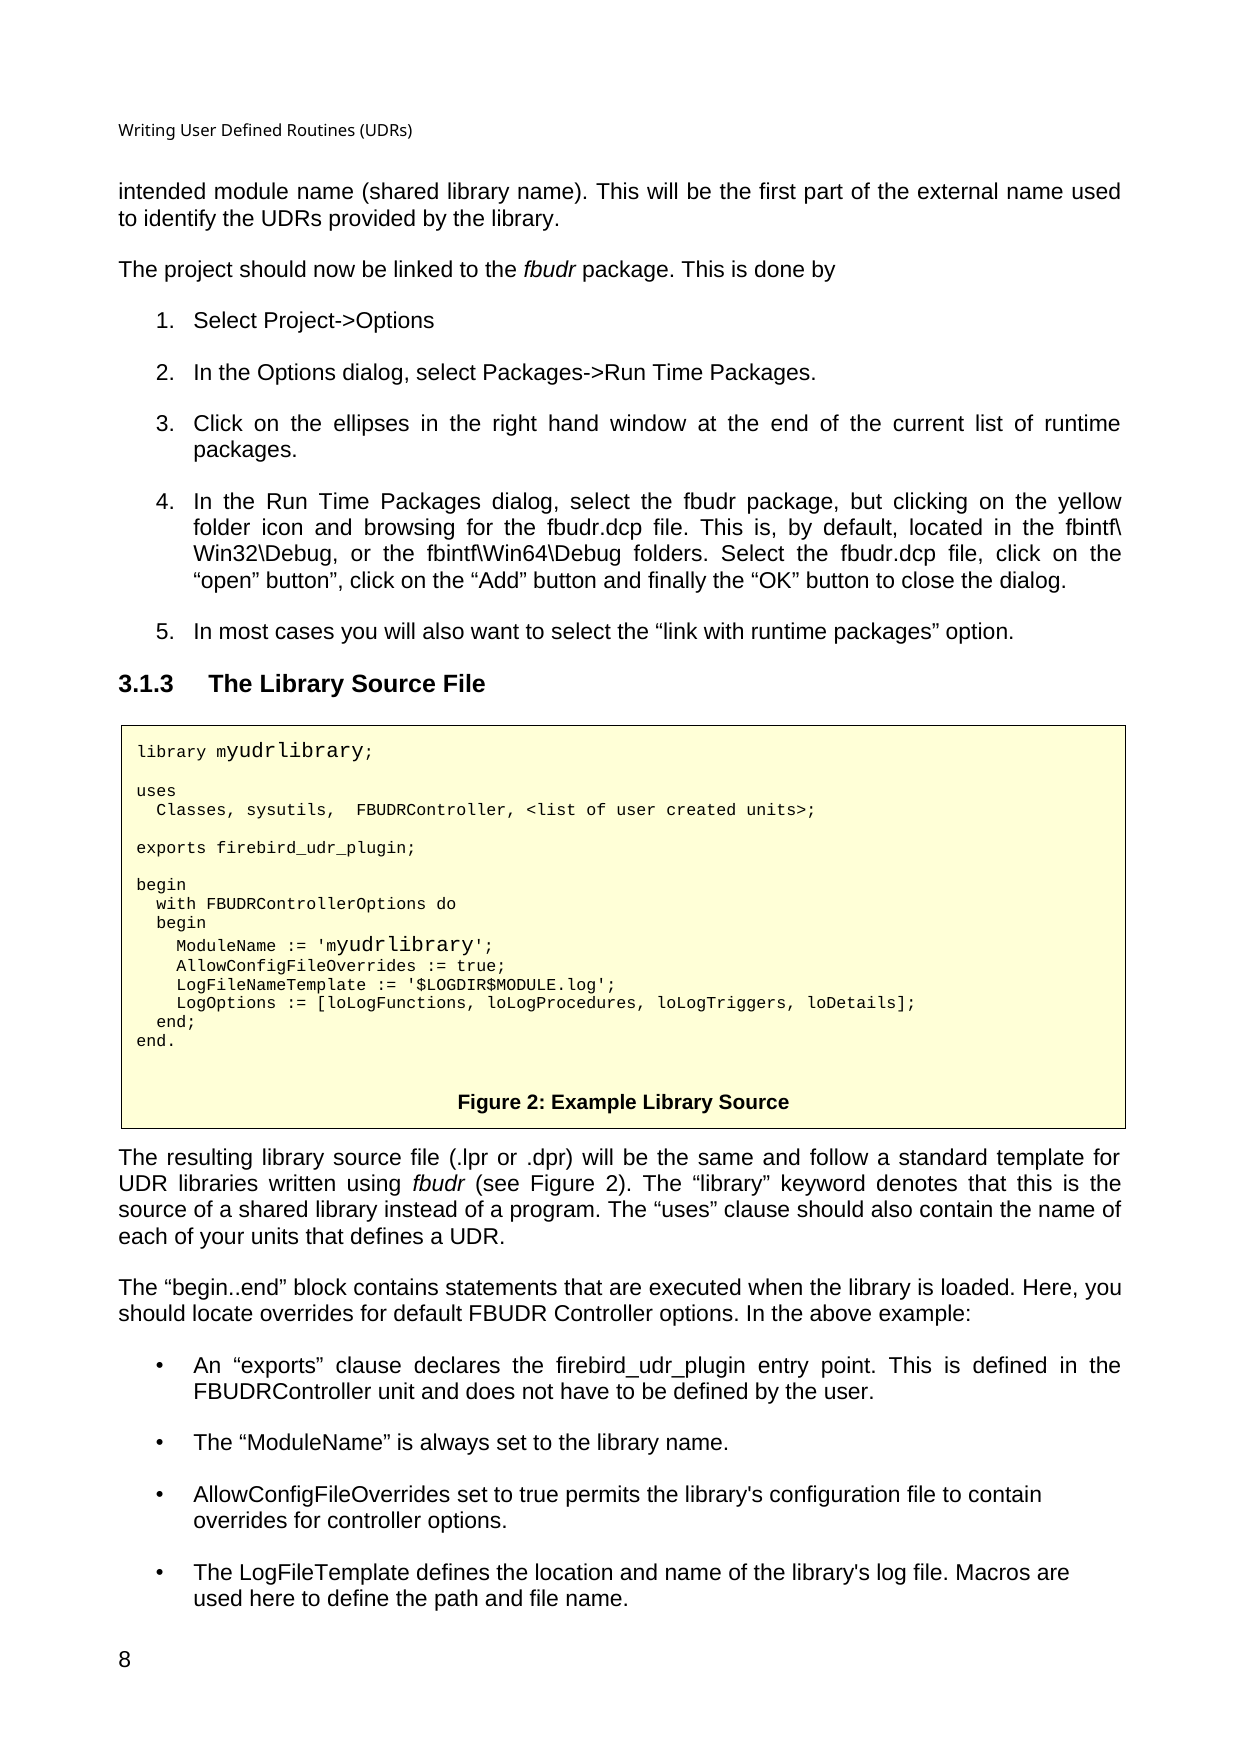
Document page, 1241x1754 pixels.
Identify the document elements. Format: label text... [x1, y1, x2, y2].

text exports firebird_udr_plugin; [136, 839, 1110, 858]
text begin [136, 877, 1110, 896]
text The “begin..end” block contains statements that are executed when the library is loaded. Here, you should locate overrides for default FBUDR Controller options. In the above example: [118, 1274, 1122, 1327]
text The resulting library source file (.lpr or .dpr) will be the same and follow a standard template for UDR libraries written using fbudr (see Figure 2). The “library” keyword denotes that this is the source of a shared library instead of a program. The “uses” clause should also contain the name of each of your units that defines a UDR. [118, 724, 1122, 1249]
list In most cases you will also want to select the “link with runtime packages” option. [156, 618, 1122, 644]
list The LogFileTemplate defines the location and name of the library's log file. Macros are used here to define the path and file name. [156, 1559, 1122, 1612]
list In the Run Time Packages dialog, select the fbudr package, but clicking on the yellow folder icon and browsing for the fbudr.dcp file. This is, by default, located in the fbintf\Win32\Debug, or the fbintf\Win64\Debug folders. Select the fbudr.dcp file, click on the “open” button”, click on the “Add” button and finally the “OK” button to close the dialog. [156, 488, 1122, 593]
text with FBUDRControllerOptions do [136, 896, 1110, 915]
list AllowConfigFileOverrides set to true permits the library's configuration file to contain overrides for controller options. [156, 1481, 1122, 1533]
text end. [136, 1033, 1110, 1051]
text intended module name (shared library name). This will be the first part of the external name used to identify the UDRs provided by the library. [118, 178, 1122, 231]
text LogFileNameTemplate := '$LOGDIR$MODULE.log'; [136, 976, 1110, 995]
text Classes, sysutils, FBUDRController, <list of user created units>; [136, 802, 1110, 820]
text begin [136, 915, 1110, 933]
text library myudrlibrary; [136, 740, 1110, 764]
text end; [136, 1014, 1110, 1033]
text uses [136, 783, 1110, 802]
list Select Project->Options [156, 307, 1122, 333]
list In the Options dialog, select Packages->Run Time Packages. [156, 358, 1122, 385]
text LogOptions := [loLogFunctions, loLogProcedures, loLogTriggers, loDetails]; [136, 995, 1110, 1014]
text Figure 2: Example Library Source [136, 1089, 1110, 1113]
text ModuleName := 'myudrlibrary'; [136, 933, 1110, 957]
list An “exports” clause declares the firebird_udr_plugin entry point. This is defined in the FBUDRController unit and does not have to be defined by the user. [156, 1352, 1122, 1404]
subtitle The Library Source File [118, 669, 1122, 698]
list Click on the ellipses in the right hand window at the end of the current list of runtime packages. [156, 410, 1122, 463]
list The “ModuleName” is always set to the library name. [156, 1429, 1122, 1456]
text The project should now be linked to the fbudr package. This is done by [118, 256, 1122, 282]
text AllowConfigFileOverrides := true; [136, 957, 1110, 976]
